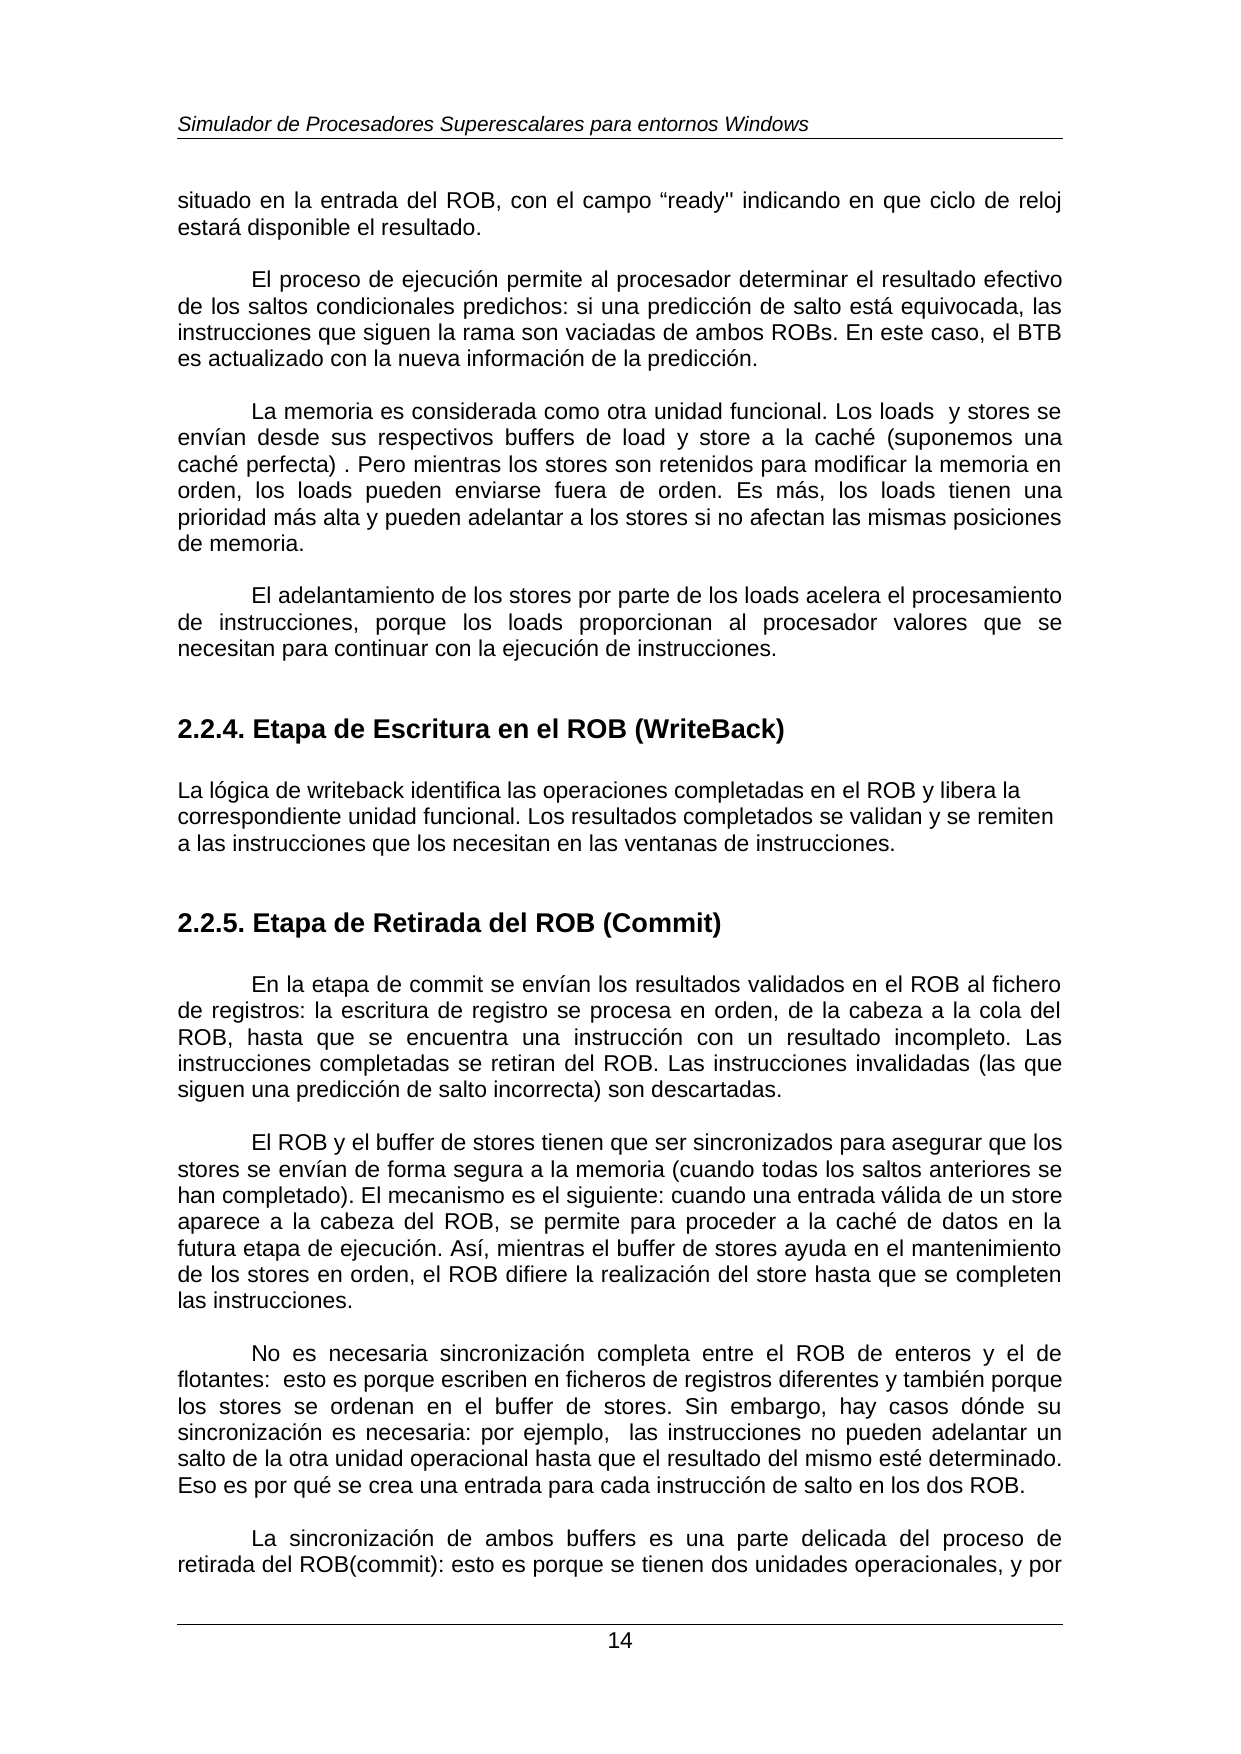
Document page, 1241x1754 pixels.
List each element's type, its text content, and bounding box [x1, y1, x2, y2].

text situado en la entrada del ROB, con el campo “ready'' indicando en que ciclo de reloj estará disponible el resultado. [177, 187, 1063, 240]
text No es necesaria sincronización completa entre el ROB de enteros y el de flotantes: esto es porque escriben en ficheros de registros diferentes y también porque los stores se ordenan en el buffer de stores. Sin embargo, hay casos dónde su sincronización es necesaria: por ejemplo, las instrucciones no pueden adelantar un salto de la otra unidad operacional hasta que el resultado del mismo esté determinado. Eso es por qué se crea una entrada para cada instrucción de salto en los dos ROB. [177, 1340, 1063, 1498]
text El adelantamiento de los stores por parte de los loads acelera el procesamiento de instrucciones, porque los loads proporcionan al procesador valores que se necesitan para continuar con la ejecución de instrucciones. [177, 582, 1063, 662]
text La memoria es considerada como otra unidad funcional. Los loads y stores se envían desde sus respectivos buffers de load y store a la caché (suponemos una caché perfecta) . Pero mientras los stores son retenidos para modificar la memoria en orden, los loads pueden enviarse fuera de orden. Es más, los loads tienen una prioridad más alta y pueden adelantar a los stores si no afectan las mismas posiciones de memoria. [177, 398, 1063, 556]
text El proceso de ejecución permite al procesador determinar el resultado efectivo de los saltos condicionales predichos: si una predicción de salto está equivocada, las instrucciones que siguen la rama son vaciadas de ambos ROBs. En este caso, el BTB es actualizado con la nueva información de la predicción. [177, 266, 1063, 372]
text El ROB y el buffer de stores tienen que ser sincronizados para asegurar que los stores se envían de forma segura a la memoria (cuando todas los saltos anteriores se han completado). El mecanismo es el siguiente: cuando una entrada válida de un store aparece a la cabeza del ROB, se permite para proceder a la caché de datos en la futura etapa de ejecución. Así, mientras el buffer de stores ayuda en el mantenimiento de los stores en orden, el ROB difiere la realización del store hasta que se completen las instrucciones. [177, 1129, 1063, 1314]
subtitle Etapa de Escritura en el ROB (WriteBack) [177, 713, 1063, 744]
text En la etapa de commit se envían los resultados validados en el ROB al fichero de registros: la escritura de registro se procesa en orden, de la cabeza a la cola del ROB, hasta que se encuentra una instrucción con un resultado incompleto. Las instrucciones completadas se retiran del ROB. Las instrucciones invalidadas (las que siguen una predicción de salto incorrecta) son descartadas. [177, 971, 1063, 1103]
text La lógica de writeback identifica las operaciones completadas en el ROB y libera la correspondiente unidad funcional. Los resultados completados se validan y se remiten a las instrucciones que los necesitan en las ventanas de instrucciones. [177, 777, 1063, 856]
text La sincronización de ambos buffers es una parte delicada del proceso de retirada del ROB(commit): esto es porque se tienen dos unidades operacionales, y por [177, 1524, 1063, 1577]
subtitle Etapa de Retirada del ROB (Commit) [177, 907, 1063, 938]
